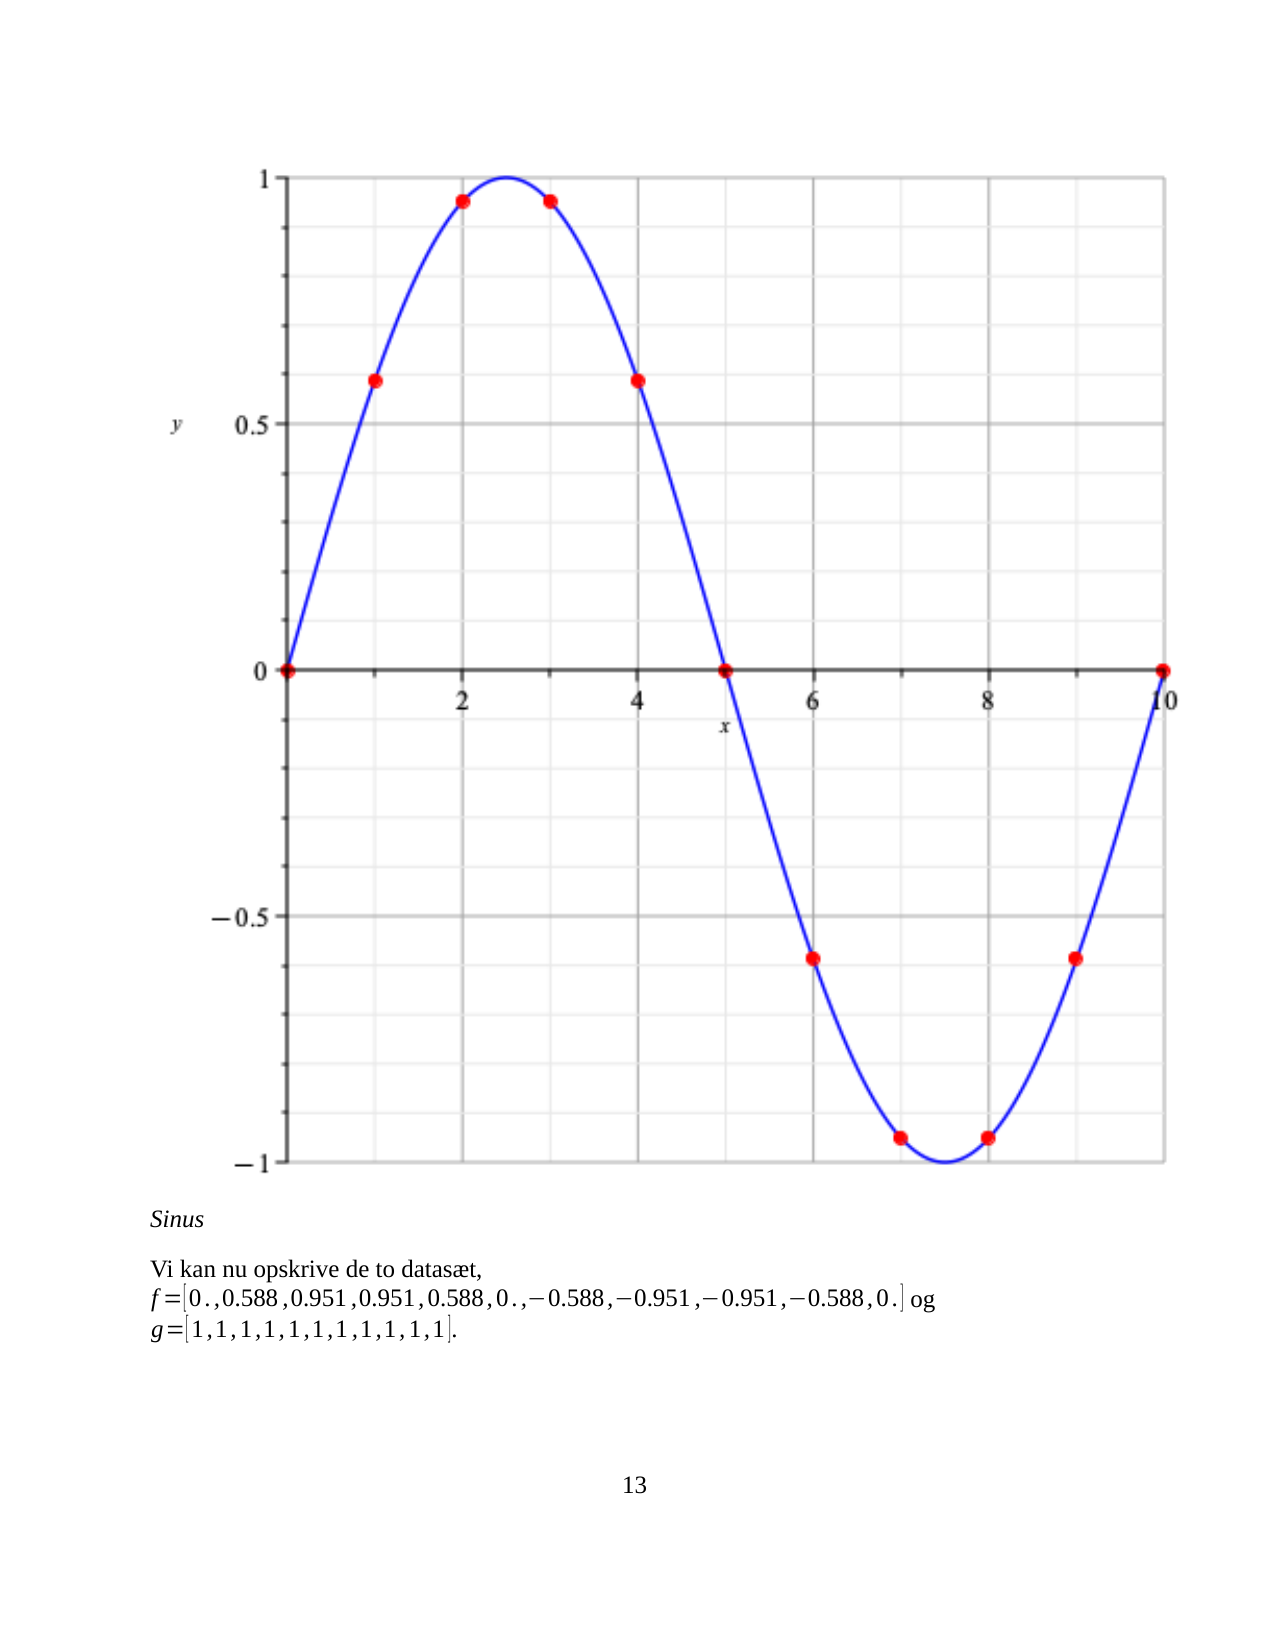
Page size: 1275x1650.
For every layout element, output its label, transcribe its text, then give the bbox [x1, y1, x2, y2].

text Sinus [150, 1204, 1125, 1233]
text Vi kan nu opskrive de to datasæt, og . [150, 1254, 1125, 1344]
picture [150, 150, 1192, 1192]
